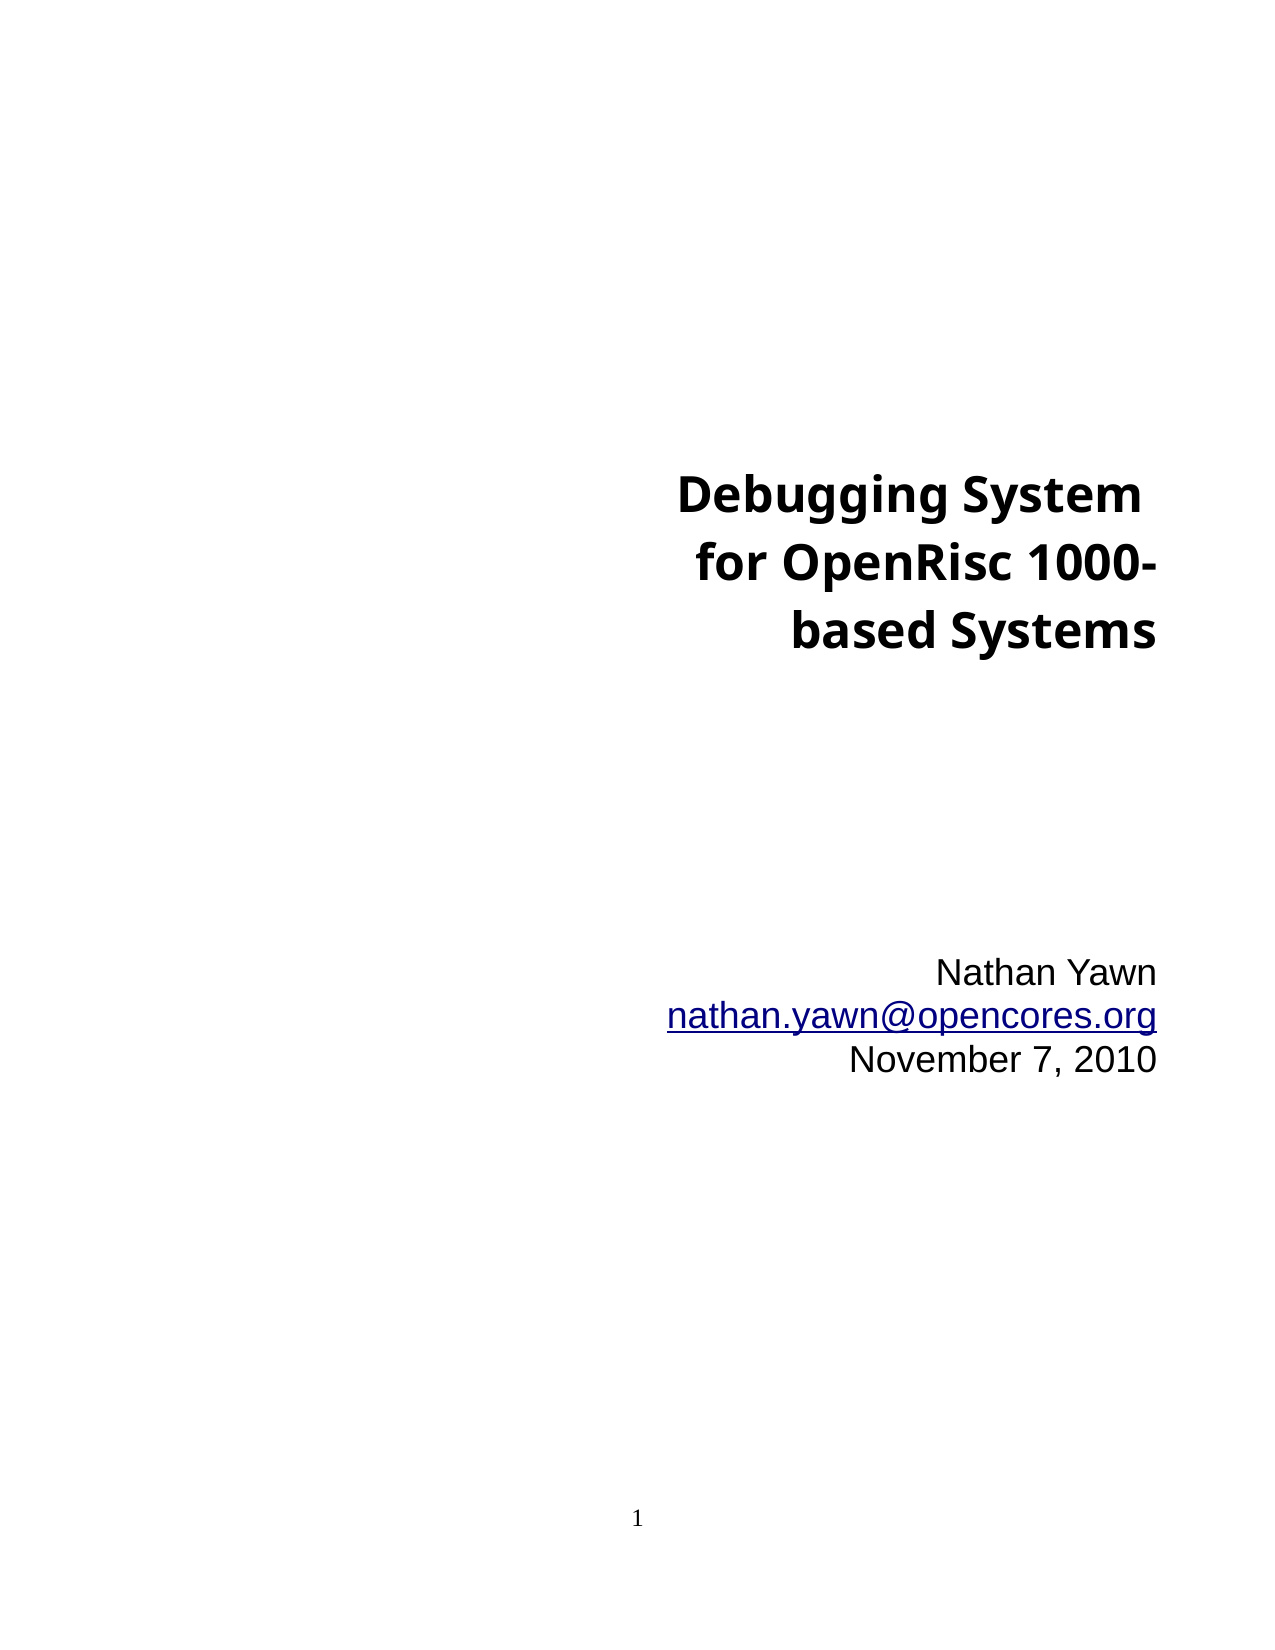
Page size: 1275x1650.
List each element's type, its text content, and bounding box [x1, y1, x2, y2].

text nathan.yawn@opencores.org [118, 994, 1157, 1037]
text for OpenRisc 1000- [118, 527, 1157, 595]
text Nathan Yawn [118, 951, 1157, 994]
text Debugging System [118, 459, 1157, 527]
text November 7, 2010 [118, 1037, 1157, 1080]
text based Systems [118, 595, 1157, 663]
